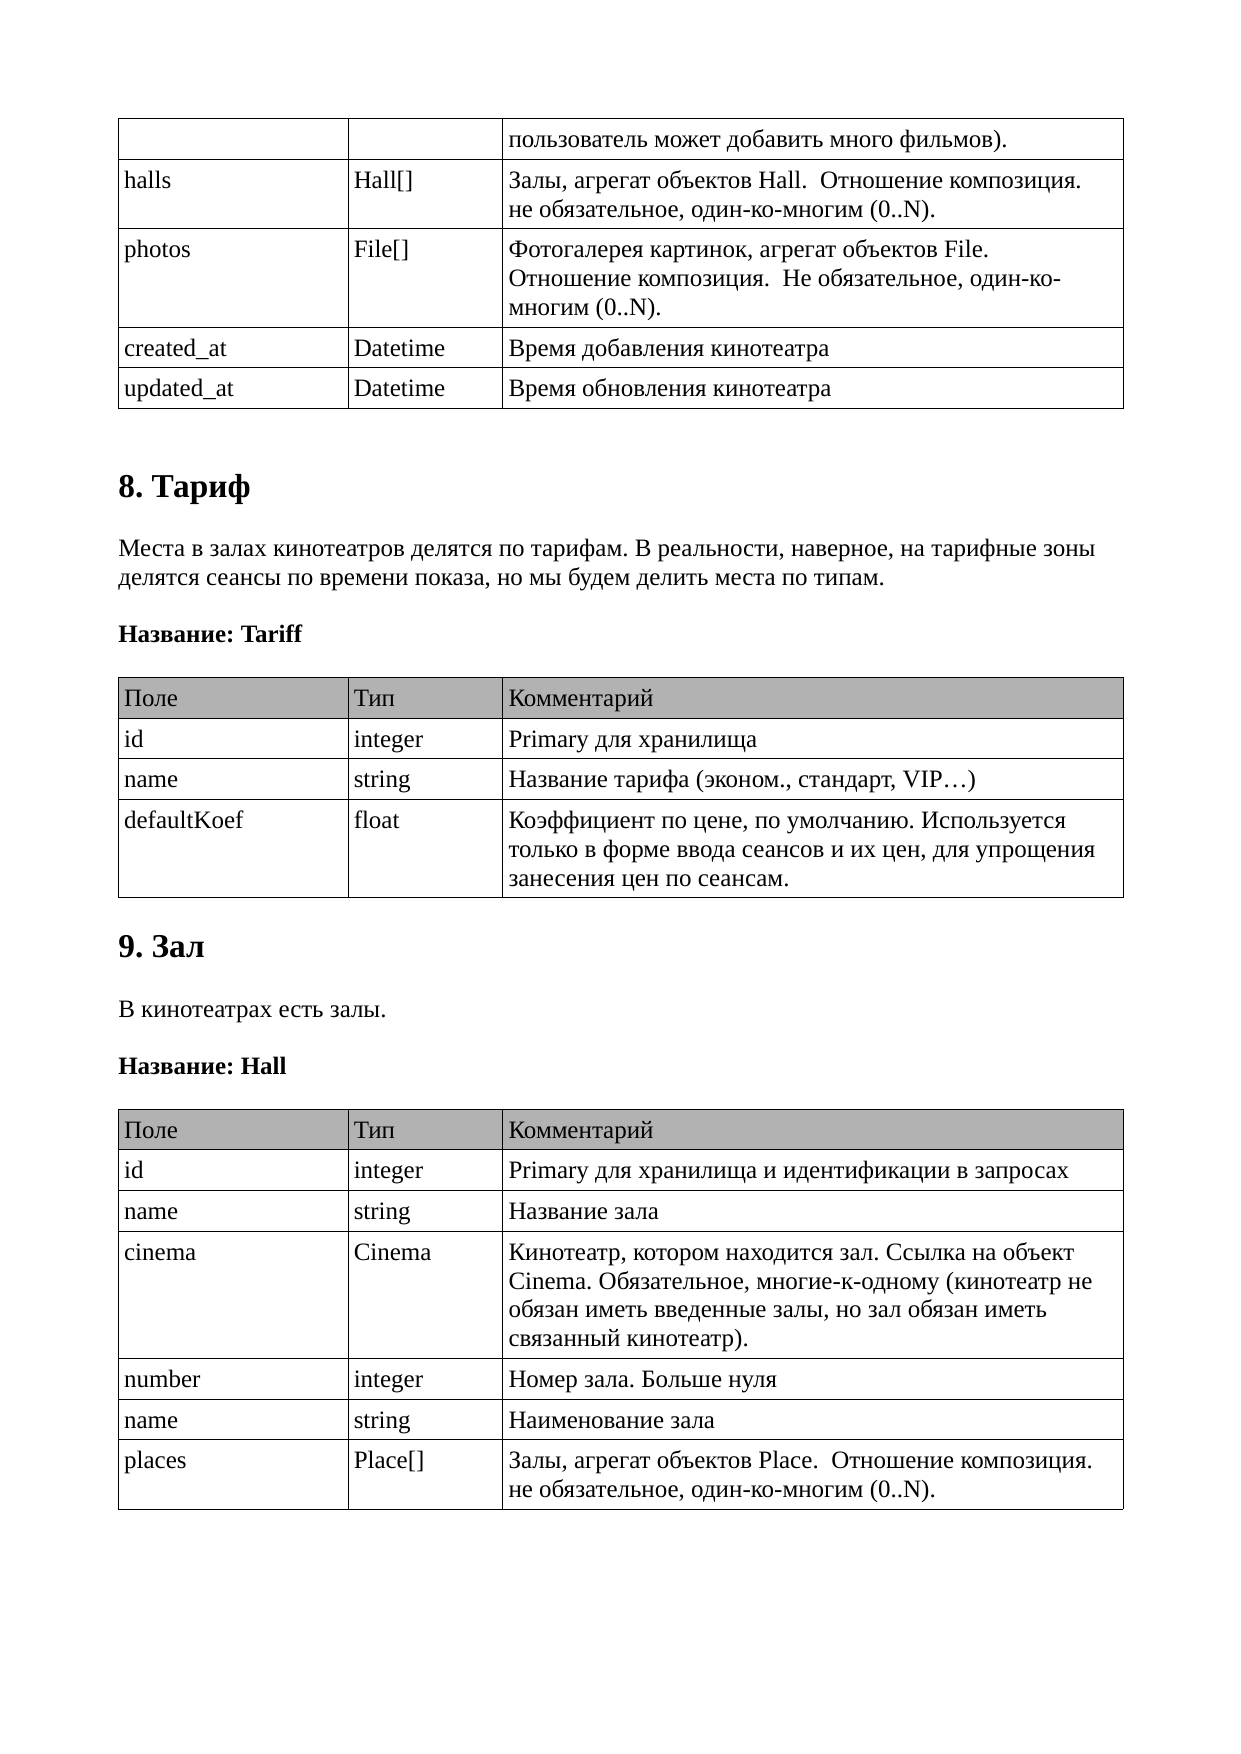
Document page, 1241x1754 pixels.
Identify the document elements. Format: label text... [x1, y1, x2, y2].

table_cell string [349, 759, 502, 799]
text Название: Hall [118, 1051, 1122, 1080]
text 9. Зал [118, 927, 1122, 965]
table_cell integer [349, 1359, 502, 1398]
table_header Тип [349, 678, 502, 718]
table_header Тип [349, 1110, 502, 1149]
table_cell updated_at [119, 368, 348, 408]
table_cell Hall[] [349, 160, 502, 228]
table_cell string [349, 1400, 502, 1439]
text 8. Тариф [118, 466, 1122, 504]
text Места в залах кинотеатров делятся по тарифам. В реальности, наверное, на тарифные зоны делятся сеансы по времени показа, но мы будем делить места по типам. [118, 533, 1122, 591]
table_header Комментарий [503, 1110, 1123, 1149]
table_cell integer [349, 719, 502, 758]
table_cell id [119, 719, 348, 758]
table_cell defaultKoef [119, 800, 348, 897]
table_header Поле [119, 678, 348, 718]
table_cell Фотогалерея картинок, агрегат объектов File. Отношение композиция. Не обязательное, один-ко-многим (0..N). [503, 229, 1123, 327]
table_cell Залы, агрегат объектов Place. Отношение композиция. не обязательное, один-ко-многим (0..N). [503, 1440, 1123, 1509]
table_cell name [119, 759, 348, 799]
table_cell File[] [349, 229, 502, 327]
table_cell cinema [119, 1232, 348, 1358]
table_cell Номер зала. Больше нуля [503, 1359, 1123, 1398]
table_cell Primary для хранилища [503, 719, 1123, 758]
table_cell Datetime [349, 368, 502, 408]
table_cell Cinema [349, 1232, 502, 1358]
text В кинотеатрах есть залы. [118, 994, 1122, 1022]
table_cell name [119, 1400, 348, 1439]
table_cell Наименование зала [503, 1400, 1123, 1439]
table_cell name [119, 1191, 348, 1231]
table_header Комментарий [503, 678, 1123, 718]
table_cell Primary для хранилища и идентификации в запросах [503, 1150, 1123, 1190]
table_cell number [119, 1359, 348, 1398]
table_cell [349, 119, 502, 159]
table_cell integer [349, 1150, 502, 1190]
table_cell Datetime [349, 328, 502, 367]
table_cell Время добавления кинотеатра [503, 328, 1123, 367]
table_cell float [349, 800, 502, 897]
table_cell Залы, агрегат объектов Hall. Отношение композиция. не обязательное, один-ко-многим (0..N). [503, 160, 1123, 228]
table_cell Название тарифа (эконом., стандарт, VIP…) [503, 759, 1123, 799]
table_cell created_at [119, 328, 348, 367]
table_cell Название зала [503, 1191, 1123, 1231]
table_cell places [119, 1440, 348, 1509]
table_cell halls [119, 160, 348, 228]
table_cell Коэффициент по цене, по умолчанию. Используется только в форме ввода сеансов и их цен, для упрощения занесения цен по сеансам. [503, 800, 1123, 897]
table_cell Кинотеатр, котором находится зал. Ссылка на объект Cinema. Обязательное, многие-к-одному (кинотеатр не обязан иметь введенные залы, но зал обязан иметь связанный кинотеатр). [503, 1232, 1123, 1358]
table_cell string [349, 1191, 502, 1231]
table_cell [119, 119, 348, 159]
table_cell Время обновления кинотеатра [503, 368, 1123, 408]
table_cell id [119, 1150, 348, 1190]
table_cell photos [119, 229, 348, 327]
text Название: Tariff [118, 619, 1122, 648]
table_header Поле [119, 1110, 348, 1149]
table_cell пользователь может добавить много фильмов). [503, 119, 1123, 159]
table_cell Place[] [349, 1440, 502, 1509]
